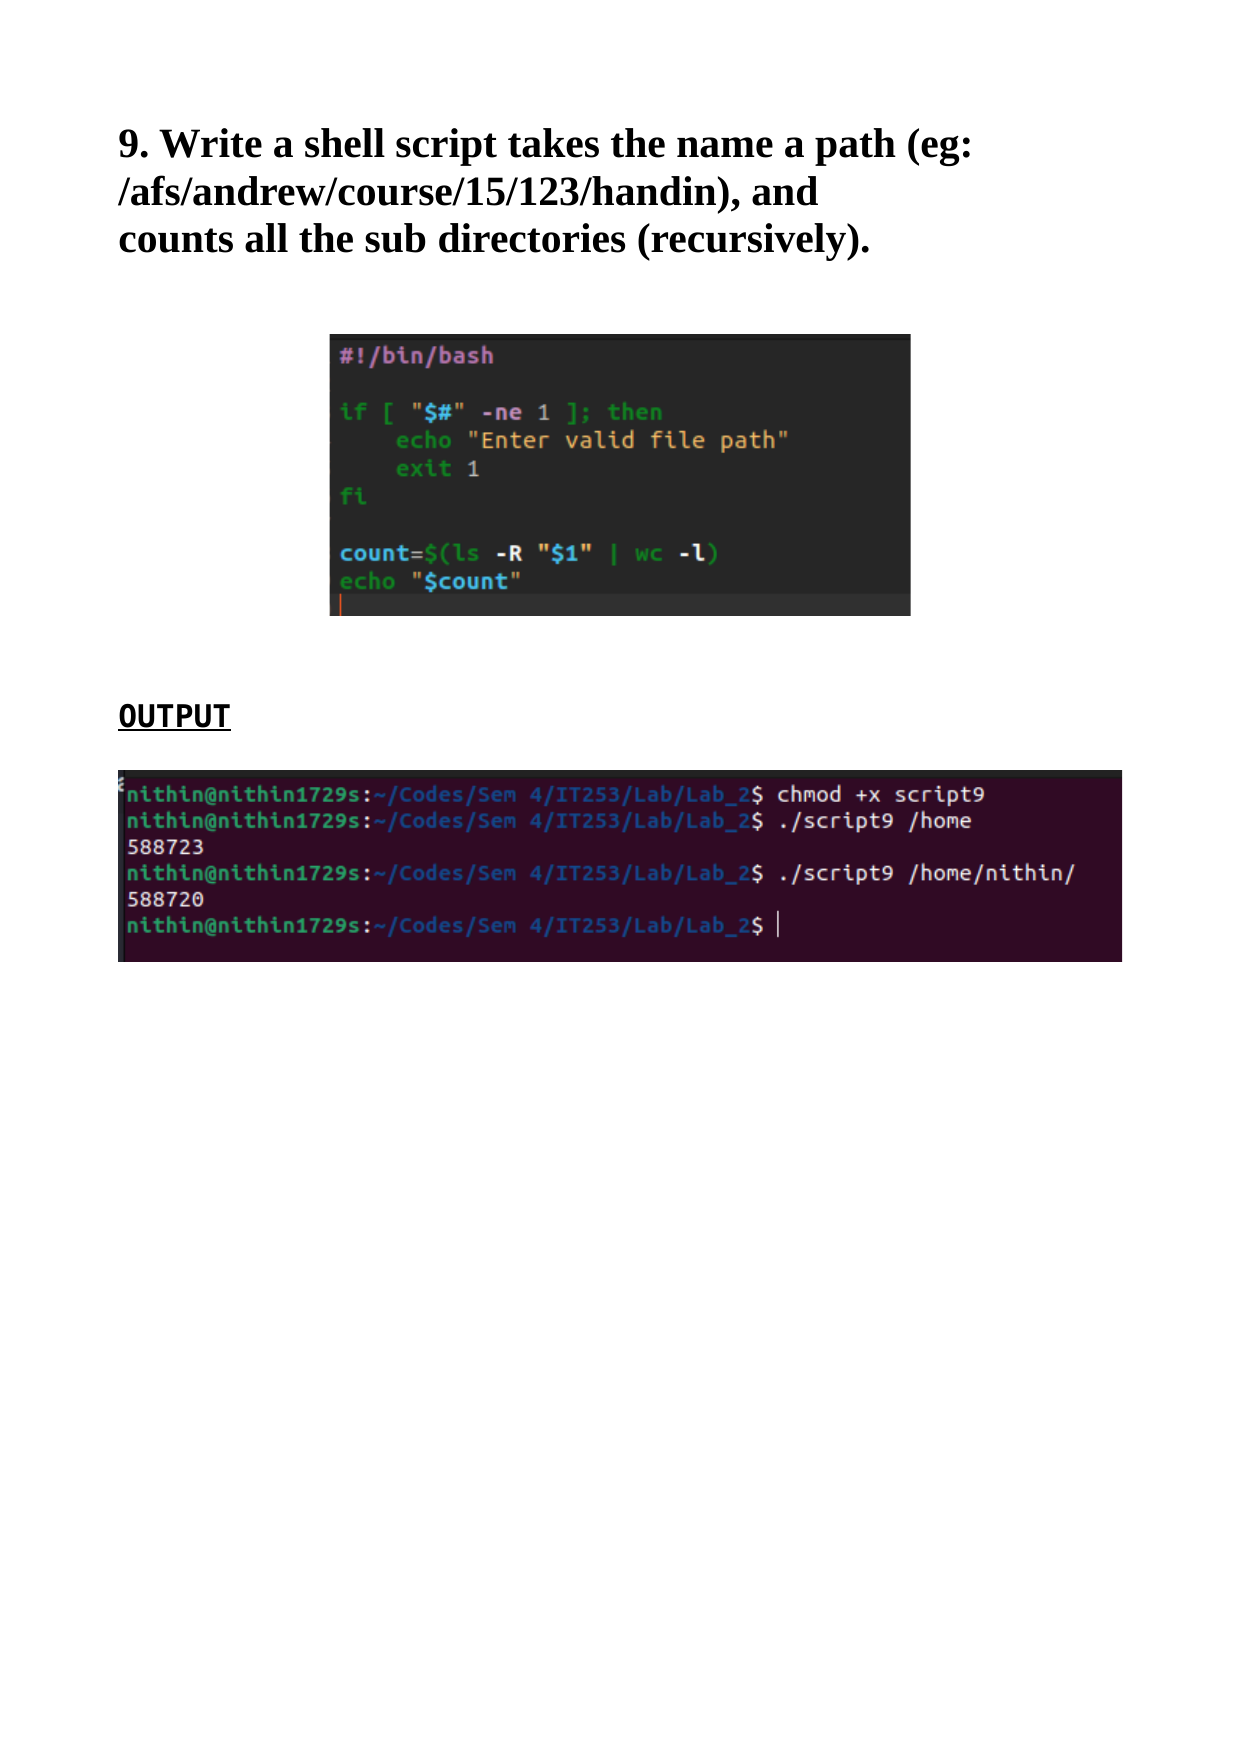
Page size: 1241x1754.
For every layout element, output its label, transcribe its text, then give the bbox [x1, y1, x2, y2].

text counts all the sub directories (recursively). [118, 214, 1122, 262]
text 9. Write a shell script takes the name a path (eg: /afs/andrew/course/15/123/handin), and [118, 118, 1122, 214]
picture [118, 770, 1123, 962]
picture [329, 334, 911, 616]
text OUTPUT [118, 698, 1122, 734]
